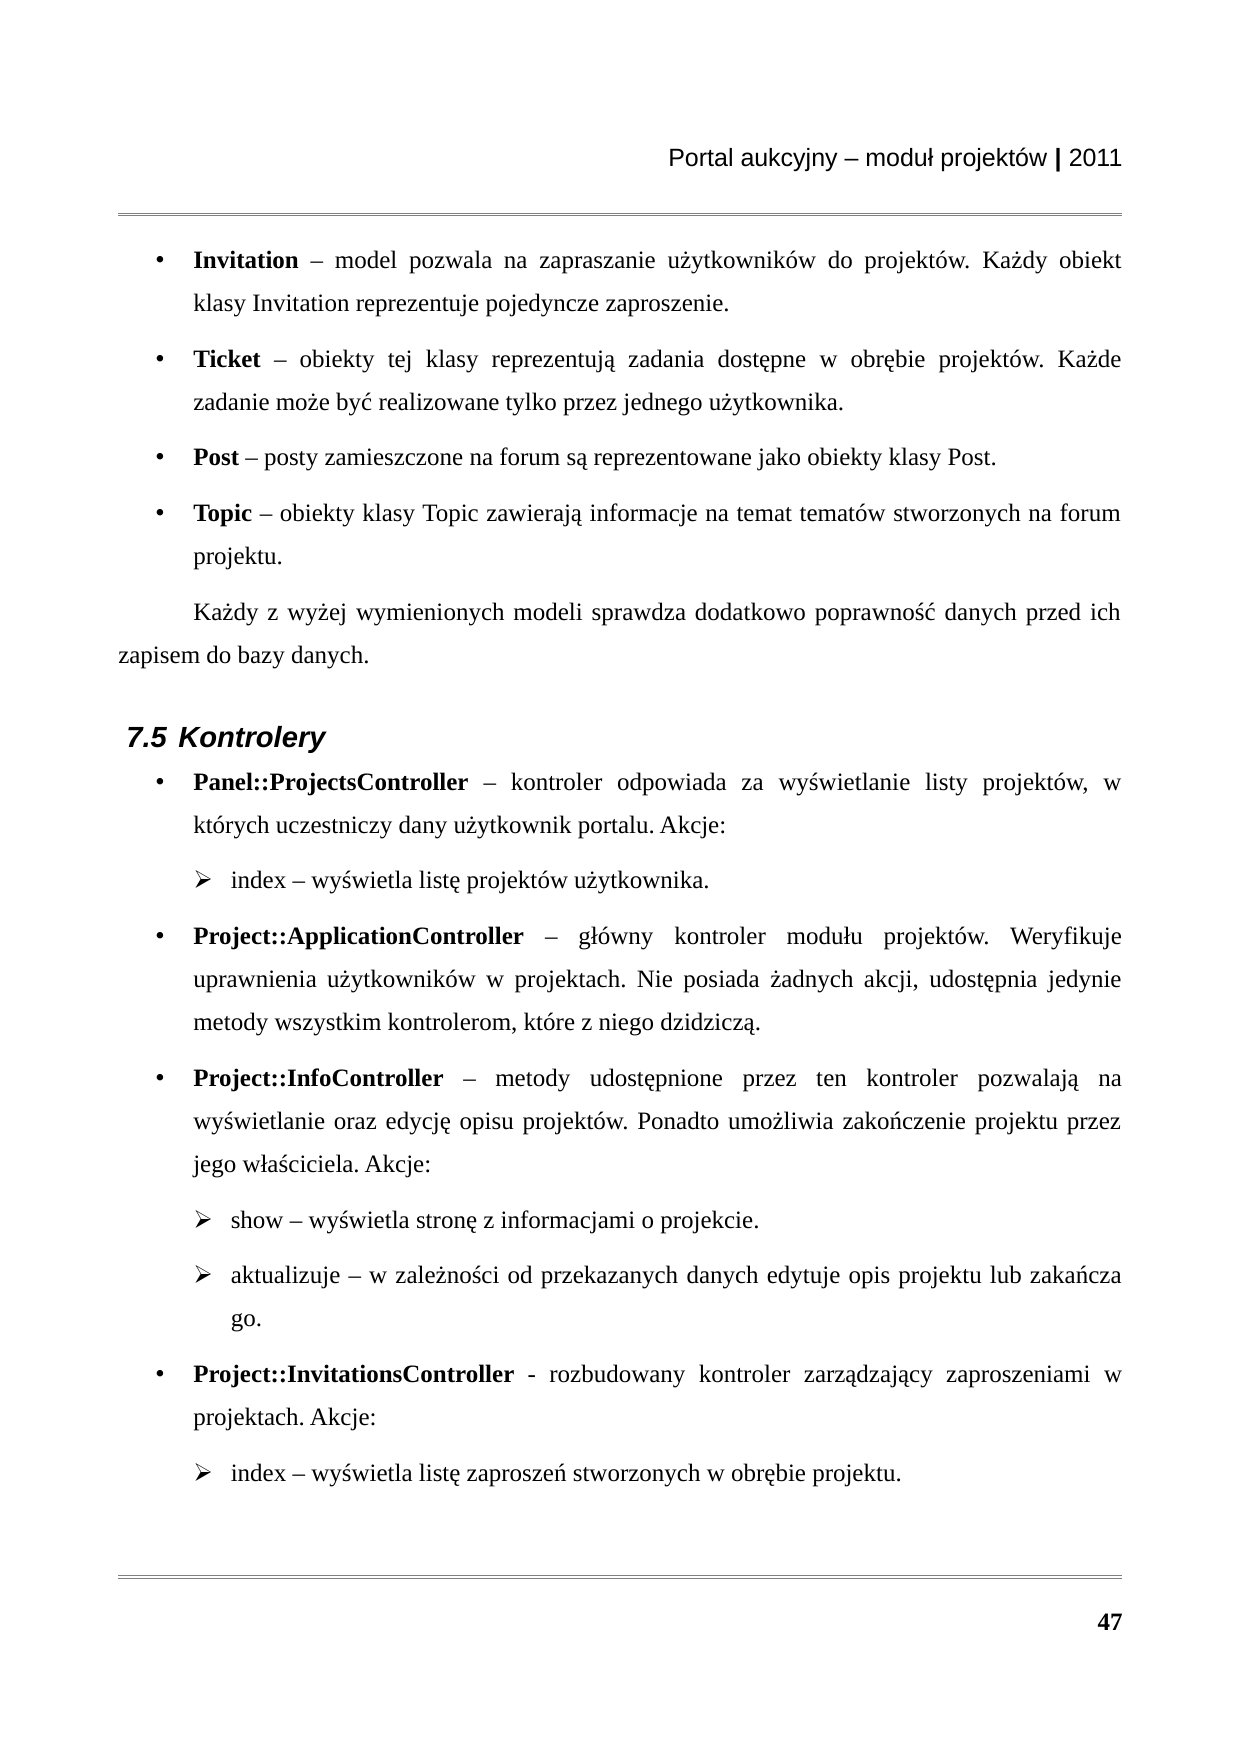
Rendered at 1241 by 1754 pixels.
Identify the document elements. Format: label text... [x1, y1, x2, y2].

list Post – posty zamieszczone na forum są reprezentowane jako obiekty klasy Post. [156, 442, 1122, 471]
text Każdy z wyżej wymienionych modeli sprawdza dodatkowo poprawność danych przed ich zapisem do bazy danych. [118, 597, 1122, 669]
list Ticket – obiekty tej klasy reprezentują zadania dostępne w obrębie projektów. Każde zadanie może być realizowane tylko przez jednego użytkownika. [156, 344, 1122, 416]
list Project::ApplicationController – główny kontroler modułu projektów. Weryfikuje uprawnienia użytkowników w projektach. Nie posiada żadnych akcji, udostępnia jedynie metody wszystkim kontrolerom, które z niego dzidziczą. [156, 921, 1122, 1036]
list index – wyświetla listę zaproszeń stworzonych w obrębie projektu. [193, 1458, 1122, 1487]
list Topic – obiekty klasy Topic zawierają informacje na temat tematów stworzonych na forum projektu. [156, 498, 1122, 570]
list Panel::ProjectsController – kontroler odpowiada za wyświetlanie listy projektów, w których uczestniczy dany użytkownik portalu. Akcje: [156, 767, 1122, 838]
list Project::InvitationsController - rozbudowany kontroler zarządzający zaproszeniami w projektach. Akcje: [156, 1359, 1122, 1431]
list Project::InfoController – metody udostępnione przez ten kontroler pozwalają na wyświetlanie oraz edycję opisu projektów. Ponadto umożliwia zakończenie projektu przez jego właściciela. Akcje: [156, 1063, 1122, 1178]
list index – wyświetla listę projektów użytkownika. [193, 865, 1122, 894]
list show – wyświetla stronę z informacjami o projekcie. [193, 1205, 1122, 1233]
list Invitation – model pozwala na zapraszanie użytkowników do projektów. Każdy obiekt klasy Invitation reprezentuje pojedyncze zaproszenie. [156, 245, 1122, 317]
subtitle Kontrolery [118, 721, 1122, 754]
list aktualizuje – w zależności od przekazanych danych edytuje opis projektu lub zakańcza go. [193, 1260, 1122, 1332]
